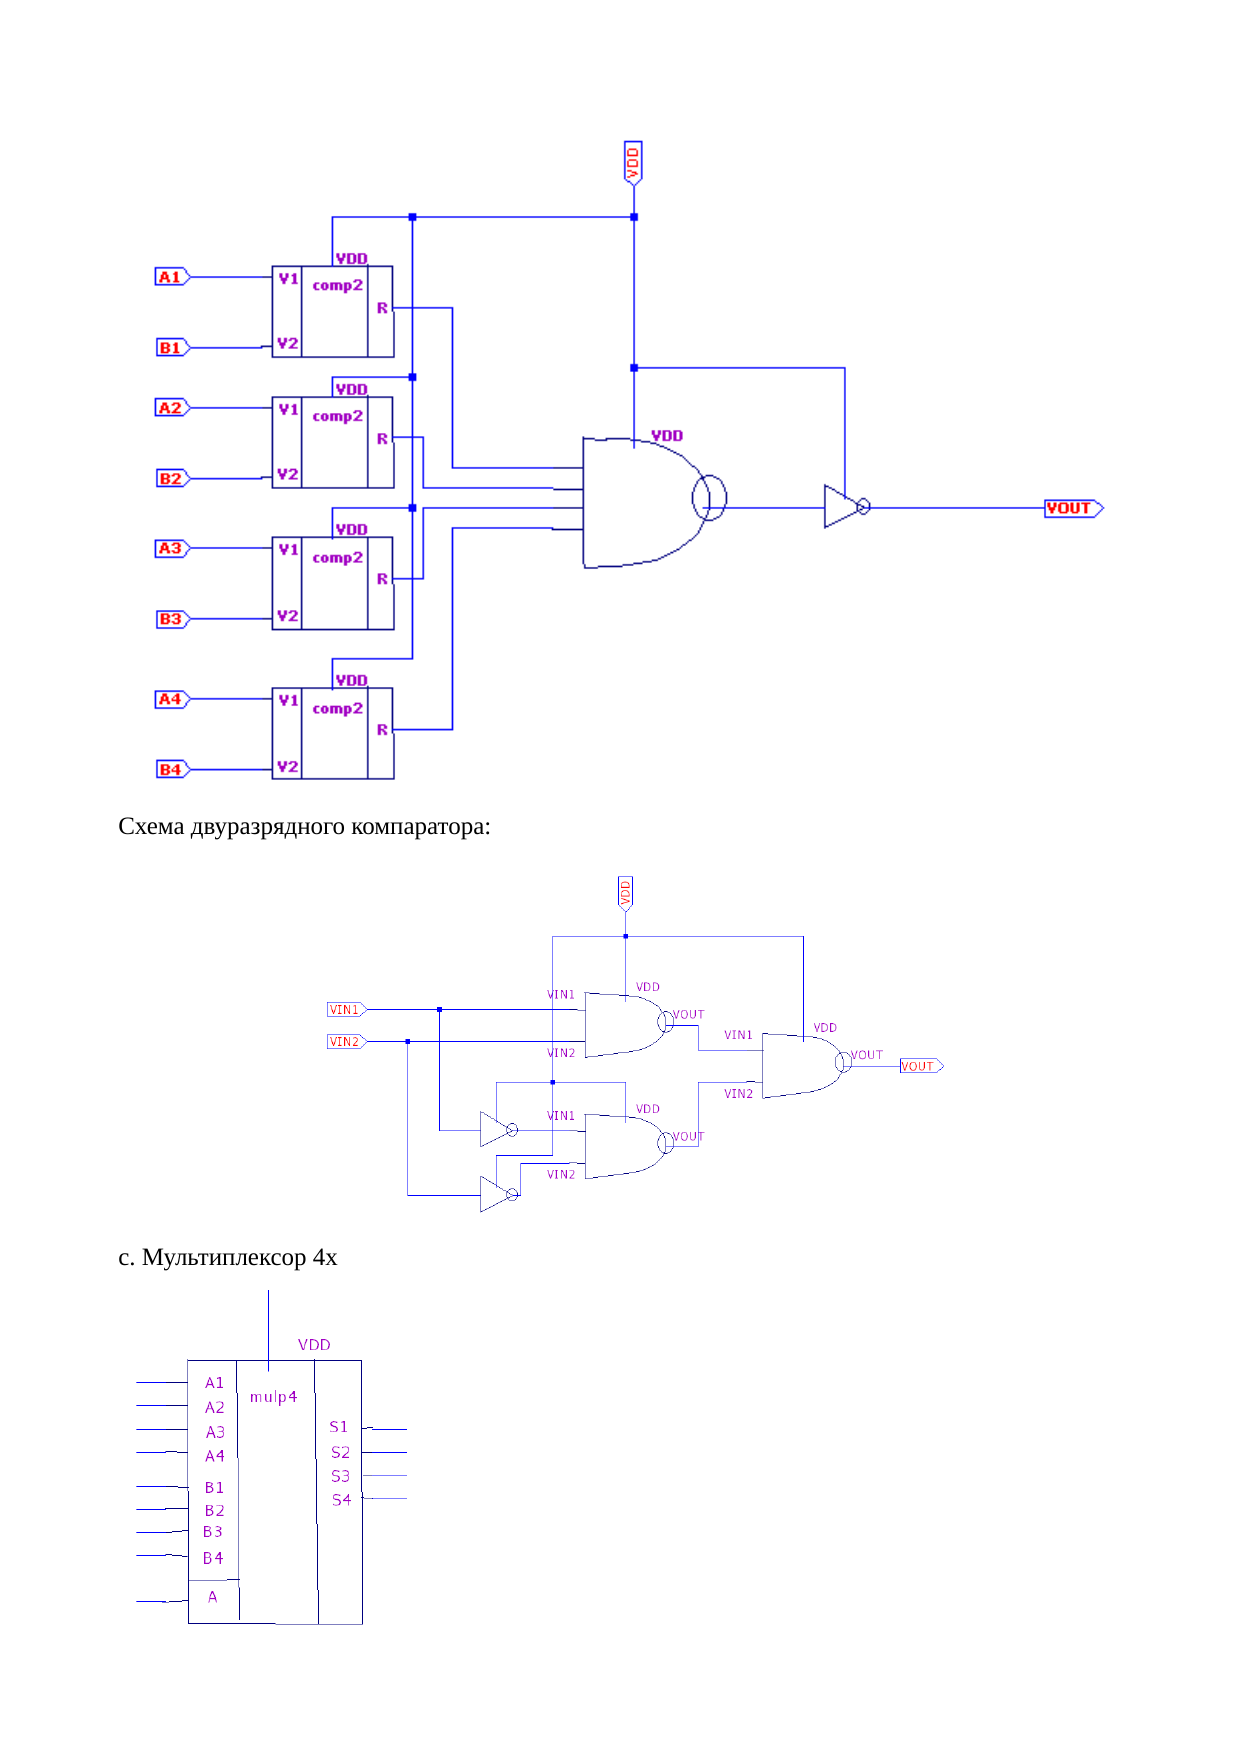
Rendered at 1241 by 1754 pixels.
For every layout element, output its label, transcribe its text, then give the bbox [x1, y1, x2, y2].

text Схема двуразрядного компаратора: [118, 811, 1122, 840]
picture [118, 118, 1123, 783]
text с. Мультиплексор 4x [118, 1242, 1122, 1271]
picture [292, 863, 948, 1213]
picture [136, 1290, 407, 1647]
